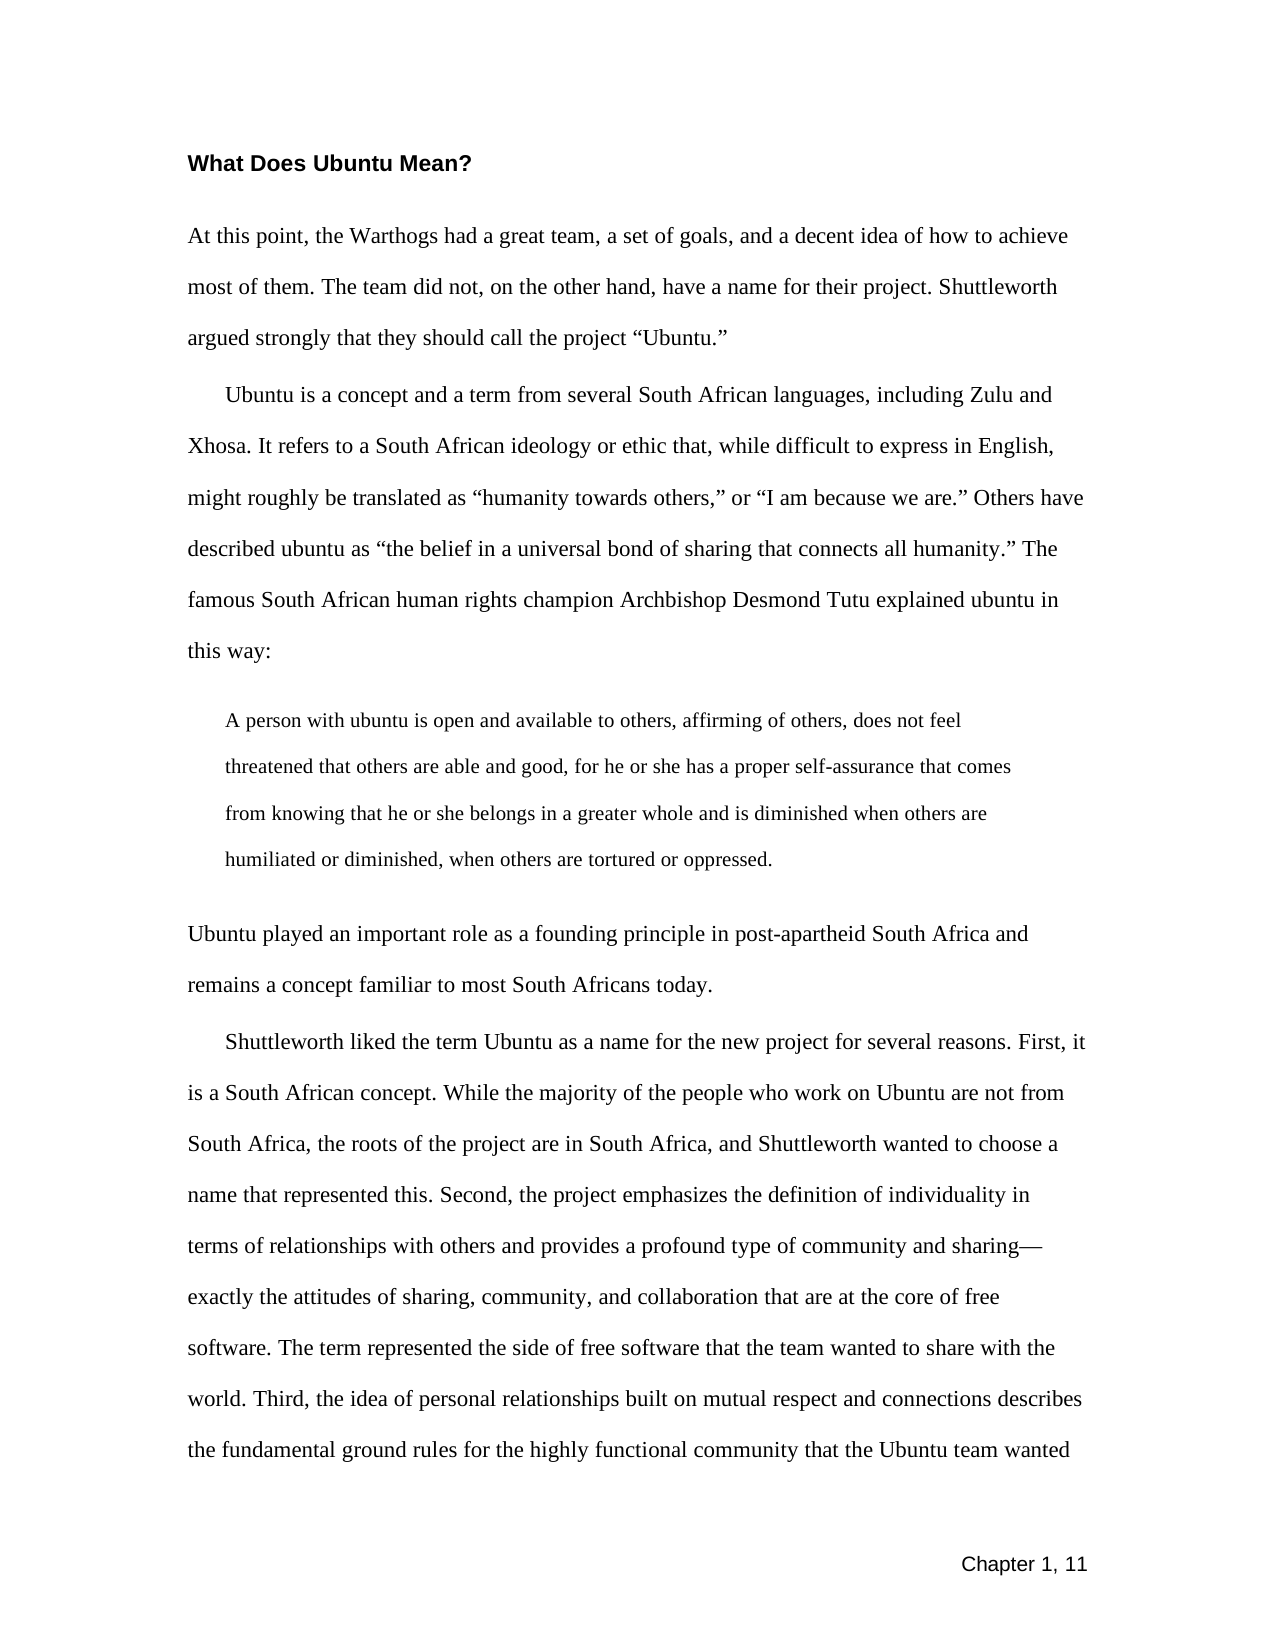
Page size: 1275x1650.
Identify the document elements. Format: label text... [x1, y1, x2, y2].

text Ubuntu is a concept and a term from several South African languages, including Zulu and Xhosa. It refers to a South African ideology or ethic that, while difficult to express in English, might roughly be translated as “humanity towards others,” or “I am because we are.” Others have described ubuntu as “the belief in a universal bond of sharing that connects all humanity.” The famous South African human rights champion Archbishop Desmond Tutu explained ubuntu in this way: [187, 382, 1087, 663]
text Ubuntu played an important role as a founding principle in post-apartheid South Africa and remains a concept familiar to most South Africans today. [187, 921, 1087, 997]
text What Does Ubuntu Mean? [187, 150, 1087, 176]
text At this point, the Warthogs had a great team, a set of goals, and a decent idea of how to achieve most of them. The team did not, on the other hand, have a name for their project. Shuttleworth argued strongly that they should call the project “Ubuntu.” [187, 223, 1087, 351]
text Shuttleworth liked the term Ubuntu as a name for the new project for several reasons. First, it is a South African concept. While the majority of the people who work on Ubuntu are not from South Africa, the roots of the project are in South Africa, and Shuttleworth wanted to choose a name that represented this. Second, the project emphasizes the definition of individuality in terms of relationships with others and provides a profound type of community and sharing—exactly the attitudes of sharing, community, and collaboration that are at the core of free software. The term represented the side of free software that the team wanted to share with the world. Third, the idea of personal relationships built on mutual respect and connections describes the fundamental ground rules for the highly functional community that the Ubuntu team wanted [187, 1029, 1087, 1463]
text A person with ubuntu is open and available to others, affirming of others, does not feel threatened that others are able and good, for he or she has a proper self-assurance that comes from knowing that he or she belongs in a greater whole and is diminished when others are humiliated or diminished, when others are tortured or oppressed. [225, 709, 1050, 871]
